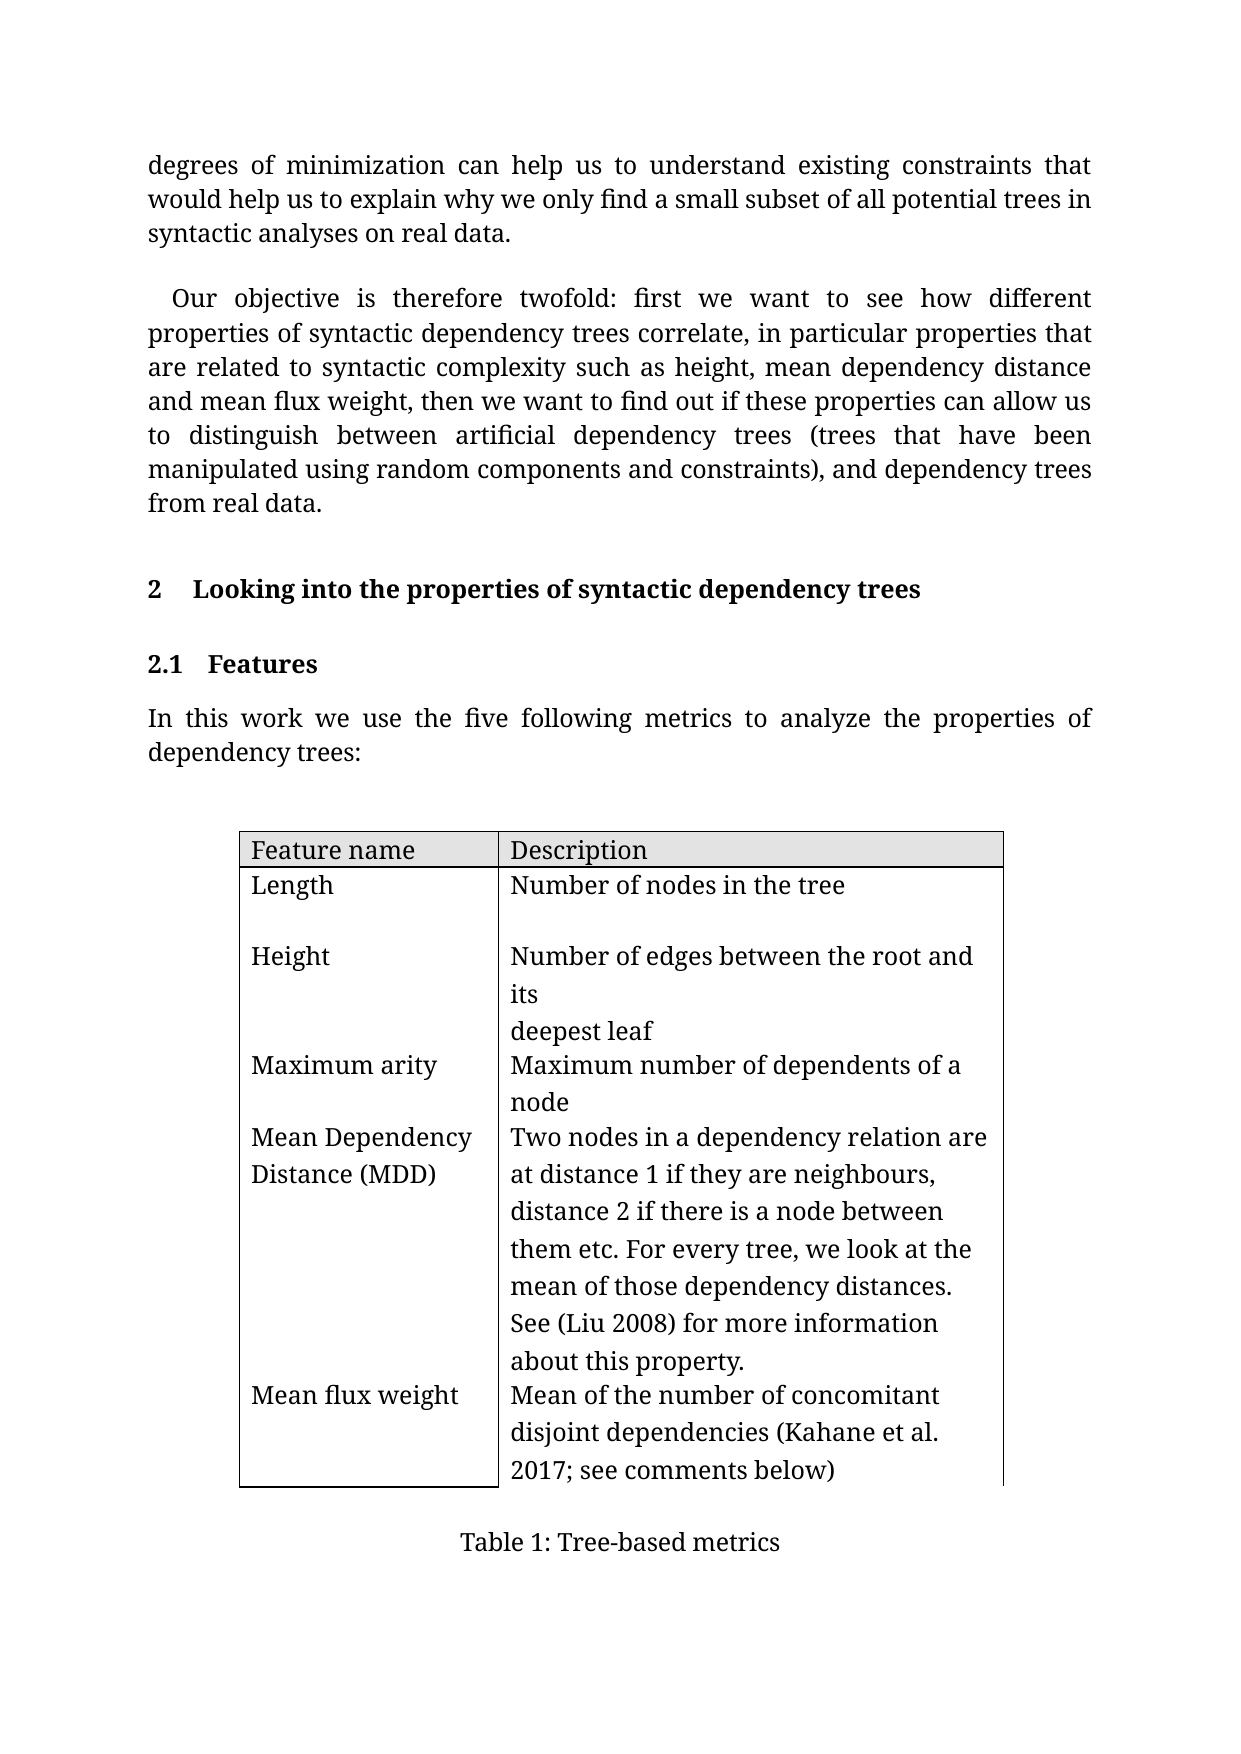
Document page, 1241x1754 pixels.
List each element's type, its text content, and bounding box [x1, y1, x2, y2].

list Features [148, 647, 1092, 681]
table_cell Mean Dependency Distance (MDD) [240, 1119, 498, 1378]
table_cell Number of nodes in the tree [499, 868, 1003, 939]
table_header Feature name [240, 832, 498, 866]
table_cell Number of edges between the root and its deepest leaf [499, 939, 1003, 1048]
table_cell Maximum number of dependents of a node [499, 1048, 1003, 1119]
table_cell Maximum arity [240, 1048, 498, 1119]
text degrees of minimization can help us to understand existing constraints that would help us to explain why we only find a small subset of all potential trees in syntactic analyses on real data. [148, 148, 1092, 250]
table_cell Mean of the number of concomitant disjoint dependencies (Kahane et al. 2017; see comments below) [499, 1378, 1003, 1486]
table_cell Two nodes in a dependency relation are at distance 1 if they are neighbours, distance 2 if there is a node between them etc. For every tree, we look at the mean of those dependency distances. See (Liu 2008) for more information about this property. [499, 1119, 1003, 1378]
list Looking into the properties of syntactic dependency trees [148, 572, 1092, 606]
table_cell Length [240, 868, 498, 939]
table_cell Mean flux weight [240, 1378, 498, 1486]
table_cell Height [240, 939, 498, 1048]
table_header Description [499, 832, 1003, 866]
text Table 1: Tree-based metrics [148, 1525, 1092, 1559]
text In this work we use the five following metrics to analyze the properties of dependency trees: [148, 701, 1092, 769]
text Our objective is therefore twofold: first we want to see how different properties of syntactic dependency trees correlate, in particular properties that are related to syntactic complexity such as height, mean dependency distance and mean flux weight, then we want to find out if these properties can allow us to distinguish between artificial dependency trees (trees that have been manipulated using random components and constraints), and dependency trees from real data. [148, 281, 1092, 519]
